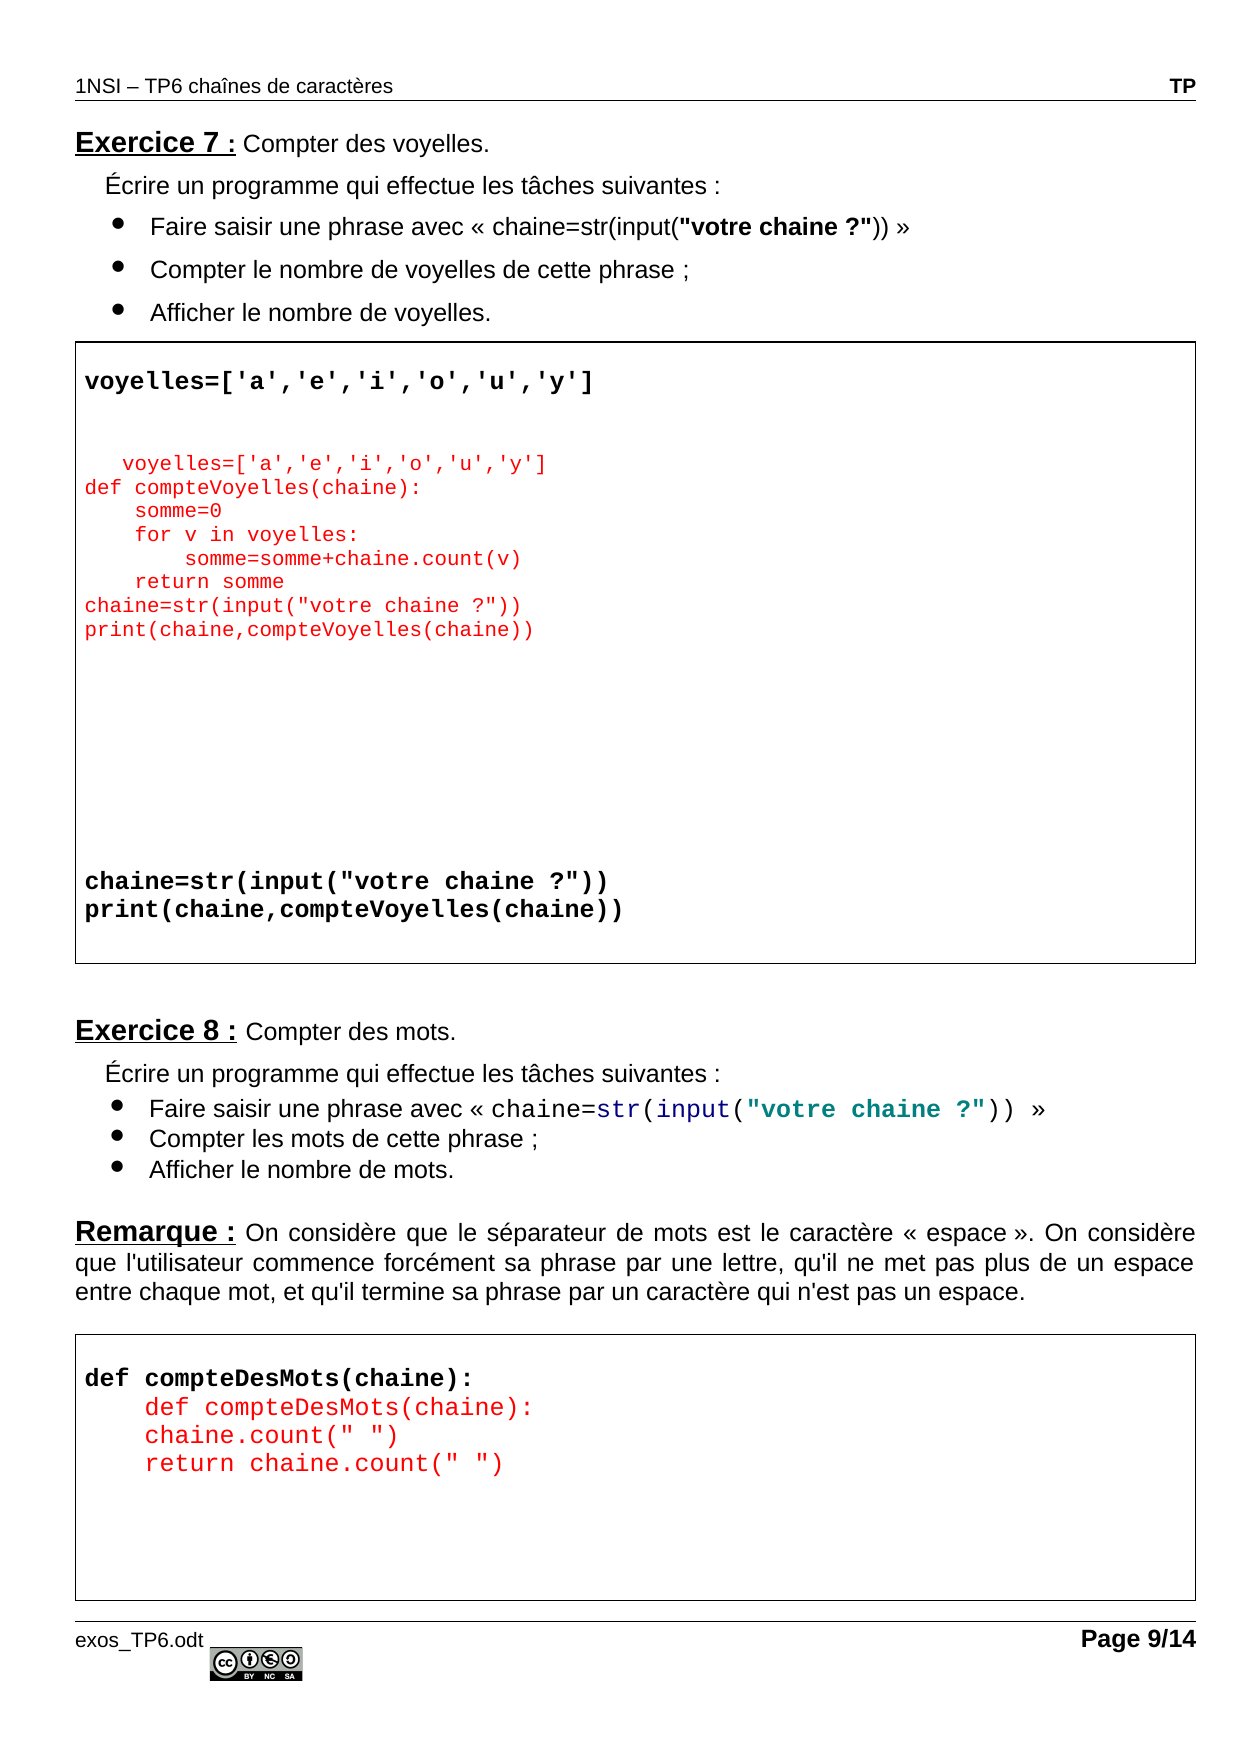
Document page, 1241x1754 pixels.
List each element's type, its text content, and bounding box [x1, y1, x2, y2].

list Afficher le nombre de mots. [111, 1155, 1196, 1186]
text Exercice 7 : Compter des voyelles. [75, 125, 1196, 158]
text chaine=str(input("votre chaine ?")) [76, 592, 1195, 616]
list Faire saisir une phrase avec « chaine=str(input("votre chaine ?")) » [111, 1093, 1196, 1124]
text chaine=str(input("votre chaine ?")) print(chaine,compteVoyelles(chaine)) [76, 809, 1195, 925]
list Compter le nombre de voyelles de cette phrase ; [112, 255, 1196, 286]
text Écrire un programme qui effectue les tâches suivantes : [75, 171, 1196, 199]
text return somme [76, 568, 1195, 592]
text def compteVoyelles(chaine): [76, 474, 1195, 497]
text chaine.count(" ") [76, 1419, 1195, 1448]
picture [209, 1647, 303, 1681]
text return chaine.count(" ") [76, 1448, 1195, 1479]
text Exercice 8 : Compter des mots. [75, 1012, 1196, 1046]
text def compteDesMots(chaine): [76, 1391, 1195, 1419]
text def compteDesMots(chaine): [76, 1363, 1195, 1391]
text for v in voyelles: [76, 521, 1195, 545]
text Remarque : On considère que le séparateur de mots est le caractère « espace ». On considère que l'utilisateur commence forcément sa phrase par une lettre, qu'il ne met pas plus de un espace entre chaque mot, et qu'il termine sa phrase par un caractère qui n'est pas un espace. [75, 1214, 1196, 1306]
text print(chaine,compteVoyelles(chaine)) [76, 616, 1195, 642]
text voyelles=['a','e','i','o','u','y'] voyelles=['a','e','i','o','u','y'] [76, 365, 1195, 474]
list Faire saisir une phrase avec « chaine=str(input("votre chaine ?")) » [112, 212, 1196, 243]
list Compter les mots de cette phrase ; [111, 1124, 1196, 1155]
text somme=0 [76, 497, 1195, 521]
list Afficher le nombre de voyelles. [112, 298, 1196, 329]
text somme=somme+chaine.count(v) [76, 545, 1195, 568]
text Écrire un programme qui effectue les tâches suivantes : [75, 1058, 1196, 1087]
